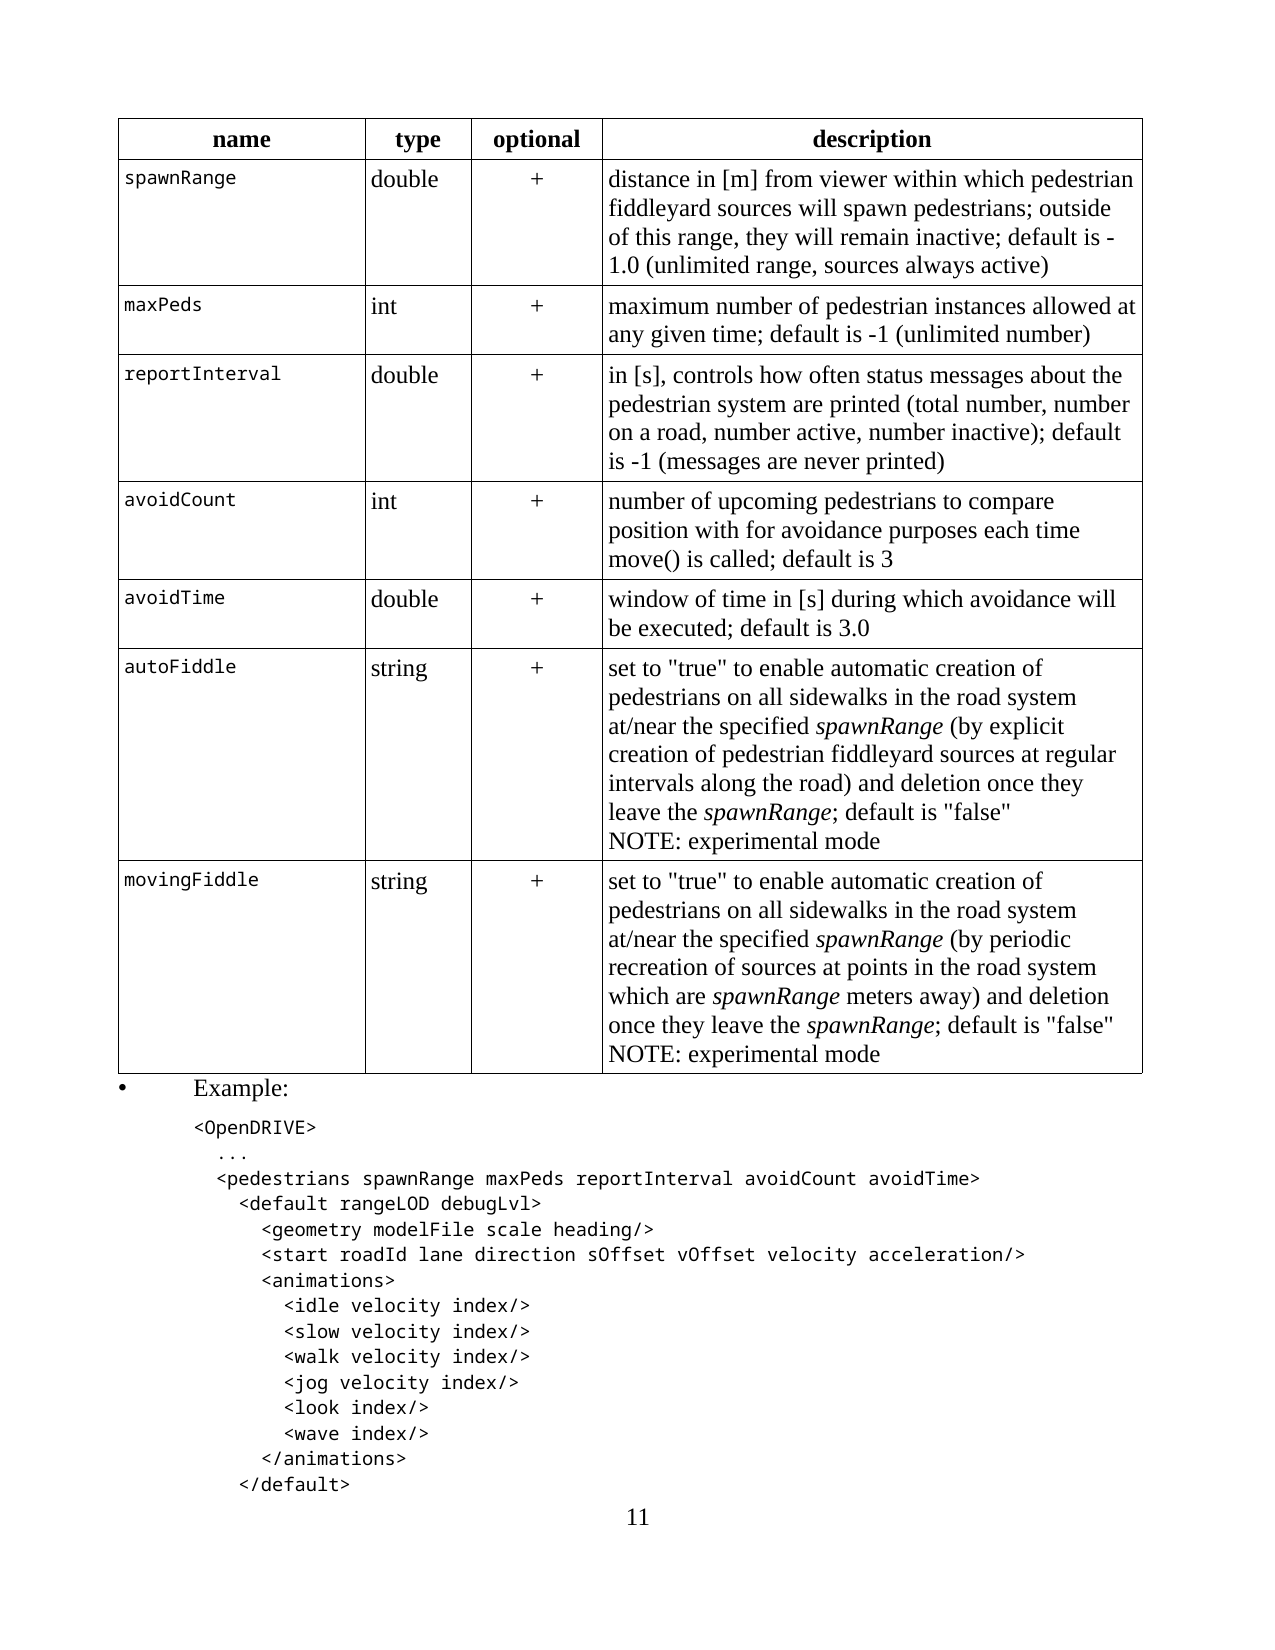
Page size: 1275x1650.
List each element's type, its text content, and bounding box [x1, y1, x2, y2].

text <idle velocity index/> [193, 1293, 1157, 1318]
text <walk velocity index/> [193, 1344, 1157, 1369]
table_cell string [366, 861, 471, 1073]
table_cell avoidTime [119, 580, 365, 647]
table_cell int [366, 286, 471, 354]
table_cell double [366, 580, 471, 647]
table_cell number of upcoming pedestrians to compare position with for avoidance purposes each time move() is called; default is 3 [603, 482, 1142, 578]
table_cell + [472, 861, 602, 1073]
text <pedestrians spawnRange maxPeds reportInterval avoidCount avoidTime> [193, 1165, 1157, 1191]
table_cell window of time in [s] during which avoidance will be executed; default is 3.0 [603, 580, 1142, 647]
table_cell + [472, 286, 602, 354]
text </animations> [193, 1446, 1157, 1471]
table_header name [119, 119, 365, 158]
text <geometry modelFile scale heading/> [193, 1216, 1157, 1242]
table_header description [603, 119, 1142, 158]
table_cell reportInterval [119, 355, 365, 481]
table_cell maximum number of pedestrian instances allowed at any given time; default is -1 (unlimited number) [603, 286, 1142, 354]
table_header optional [472, 119, 602, 158]
text <default rangeLOD debugLvl> [193, 1191, 1157, 1216]
text <animations> [193, 1267, 1157, 1293]
table_cell + [472, 649, 602, 860]
table_cell distance in [m] from viewer within which pedestrian fiddleyard sources will spawn pedestrians; outside of this range, they will remain inactive; default is -1.0 (unlimited range, sources always active) [603, 160, 1142, 285]
table_header type [366, 119, 471, 158]
table_cell + [472, 482, 602, 578]
table_cell autoFiddle [119, 649, 365, 860]
text <jog velocity index/> [193, 1369, 1157, 1395]
table_cell string [366, 649, 471, 860]
table_cell in [s], controls how often status messages about the pedestrian system are printed (total number, number on a road, number active, number inactive); default is -1 (messages are never printed) [603, 355, 1142, 481]
table_cell double [366, 355, 471, 481]
table_cell int [366, 482, 471, 578]
text <look index/> [193, 1395, 1157, 1420]
table_cell set to "true" to enable automatic creation of pedestrians on all sidewalks in the road system at/near the specified spawnRange (by explicit creation of pedestrian fiddleyard sources at regular intervals along the road) and deletion once they leave the spawnRange; default is "false" NOTE: experimental mode [603, 649, 1142, 860]
table_cell + [472, 160, 602, 285]
table_cell avoidCount [119, 482, 365, 578]
table_cell + [472, 355, 602, 481]
list Example: [118, 1073, 1157, 1102]
table_cell movingFiddle [119, 861, 365, 1073]
text <wave index/> [193, 1420, 1157, 1446]
text <start roadId lane direction sOffset vOffset velocity acceleration/> [193, 1242, 1157, 1267]
text ... [193, 1139, 1157, 1165]
text <OpenDRIVE> [193, 1114, 1157, 1139]
table_cell set to "true" to enable automatic creation of pedestrians on all sidewalks in the road system at/near the specified spawnRange (by periodic recreation of sources at points in the road system which are spawnRange meters away) and deletion once they leave the spawnRange; default is "false" NOTE: experimental mode [603, 861, 1142, 1073]
text <slow velocity index/> [193, 1318, 1157, 1344]
table_cell spawnRange [119, 160, 365, 285]
table_cell double [366, 160, 471, 285]
table_cell maxPeds [119, 286, 365, 354]
text </default> [193, 1471, 1157, 1497]
table_cell + [472, 580, 602, 647]
